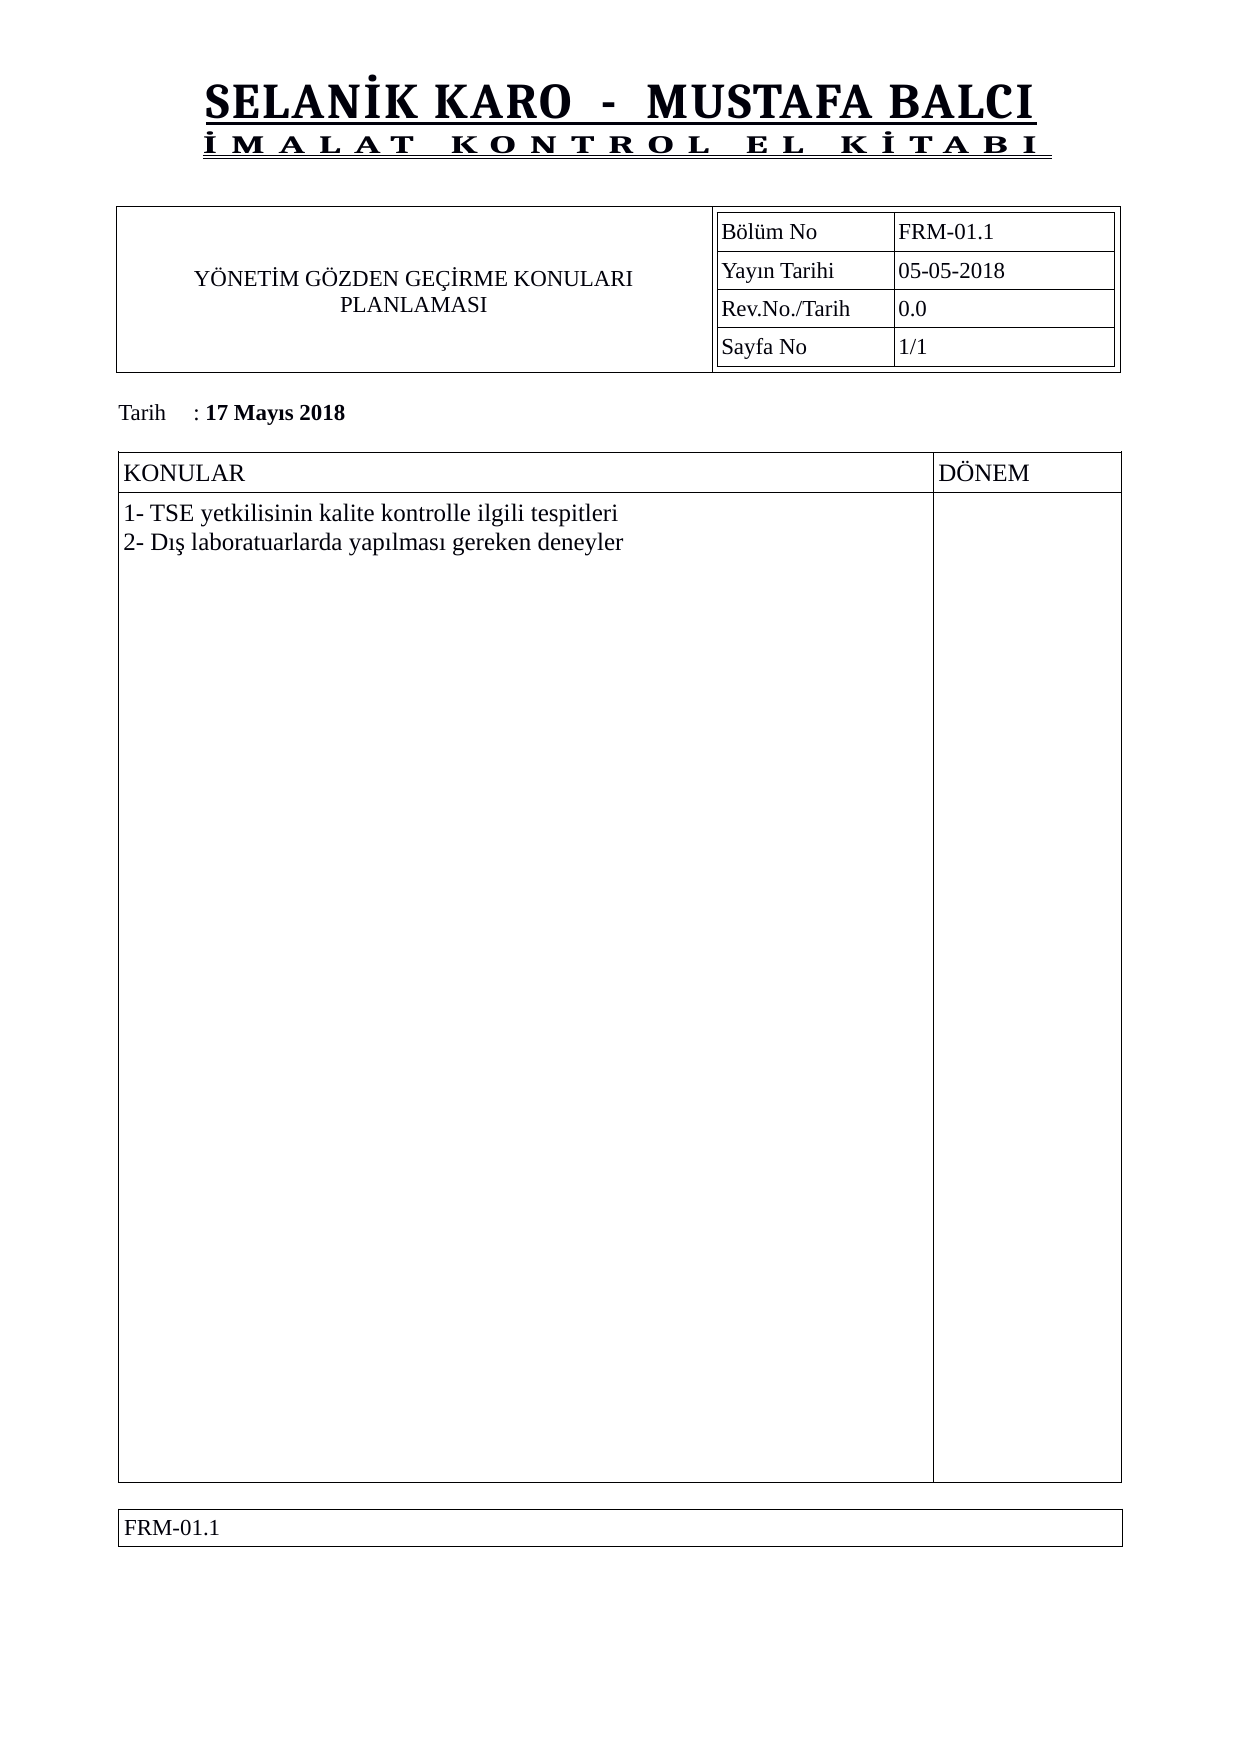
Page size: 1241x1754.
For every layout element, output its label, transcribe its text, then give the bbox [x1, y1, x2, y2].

table_header Bölüm No [718, 213, 894, 251]
table_header DÖNEM [934, 453, 1121, 492]
table_cell Yayın Tarihi [718, 252, 894, 289]
table_header FRM-01.1 [119, 1510, 1122, 1546]
table_cell 0.0 [895, 290, 1114, 327]
table_header [713, 207, 1120, 372]
table_cell 1/1 [895, 328, 1114, 366]
table_header KONULAR [119, 453, 933, 492]
table_cell [934, 493, 1121, 1482]
text Tarih : 17 Mayıs 2018 [118, 399, 1122, 425]
table_cell Sayfa No [718, 328, 894, 366]
table_header YÖNETİM GÖZDEN GEÇİRME KONULARI PLANLAMASI [117, 207, 712, 372]
table_cell Rev.No./Tarih [718, 290, 894, 327]
table_cell 1- TSE yetkilisinin kalite kontrolle ilgili tespitleri 2- Dış laboratuarlarda yapılması gereken deneyler [119, 493, 933, 1482]
table_header FRM-01.1 [895, 213, 1114, 251]
table_cell 05-05-2018 [895, 252, 1114, 289]
